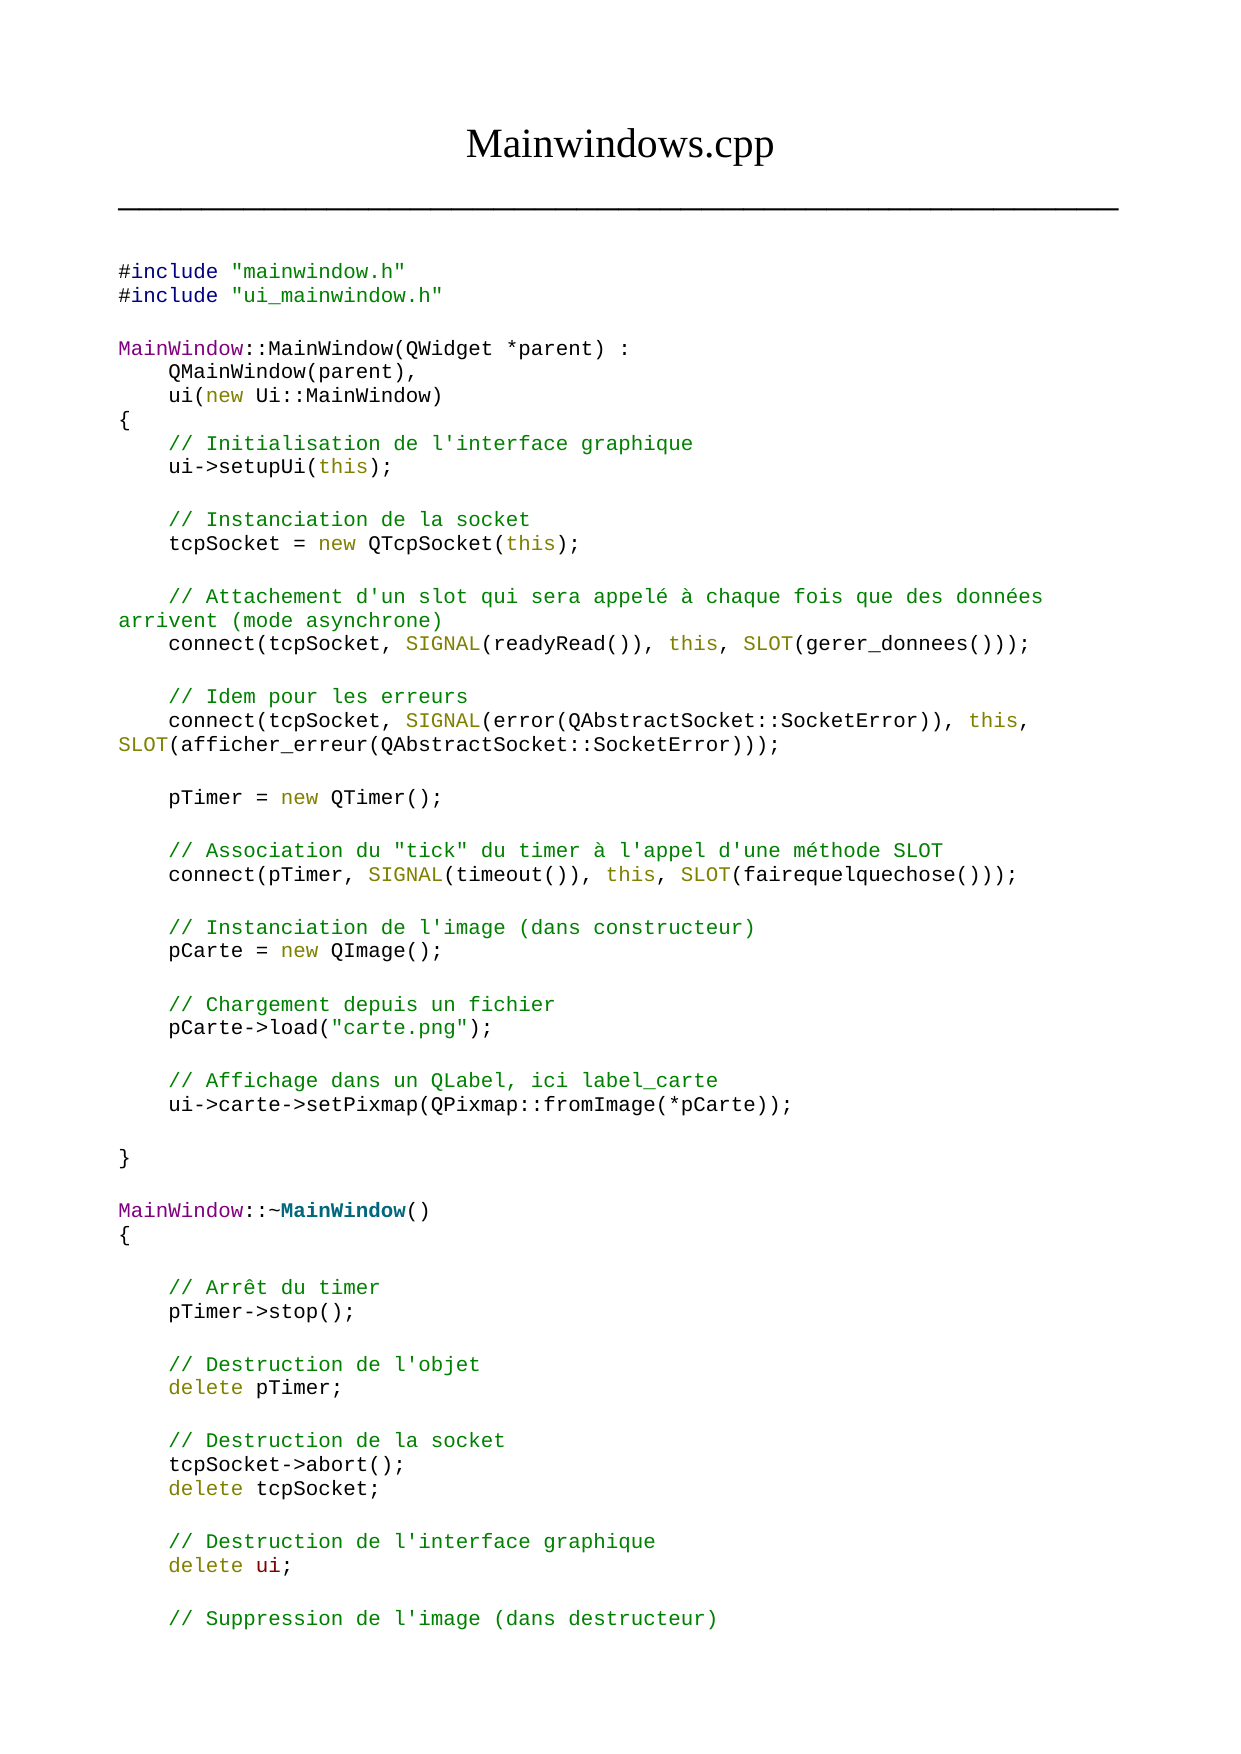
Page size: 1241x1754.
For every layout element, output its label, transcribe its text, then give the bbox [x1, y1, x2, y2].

text // Instanciation de l'image (dans constructeur) [118, 917, 1122, 940]
text tcpSocket->abort(); [118, 1454, 1122, 1478]
text { [118, 409, 1122, 432]
text tcpSocket = new QTcpSocket(this); [118, 533, 1122, 557]
text delete ui; [118, 1554, 1122, 1578]
text // Initialisation de l'interface graphique [118, 432, 1122, 456]
text // Idem pour les erreurs [118, 686, 1122, 710]
text Mainwindows.cpp [118, 118, 1122, 166]
text pCarte = new QImage(); [118, 940, 1122, 964]
text } [118, 1147, 1122, 1171]
text // Destruction de la socket [118, 1431, 1122, 1454]
text // Arrêt du timer [118, 1277, 1122, 1301]
text QMainWindow(parent), [118, 362, 1122, 385]
text { [118, 1224, 1122, 1247]
text #include "ui_mainwindow.h" [118, 285, 1122, 308]
text ui(new Ui::MainWindow) [118, 385, 1122, 409]
text pTimer->stop(); [118, 1301, 1122, 1324]
text // Chargement depuis un fichier [118, 993, 1122, 1017]
text // Affichage dans un QLabel, ici label_carte [118, 1070, 1122, 1094]
text // Instanciation de la socket [118, 509, 1122, 533]
text connect(tcpSocket, SIGNAL(readyRead()), this, SLOT(gerer_donnees())); [118, 633, 1122, 657]
text connect(tcpSocket, SIGNAL(error(QAbstractSocket::SocketError)), this, SLOT(afficher_erreur(QAbstractSocket::SocketError))); [118, 710, 1122, 757]
text // Association du "tick" du timer à l'appel d'une méthode SLOT [118, 840, 1122, 864]
text // Destruction de l'objet [118, 1354, 1122, 1377]
text ________________________________________________ [118, 166, 1122, 214]
text ui->setupUi(this); [118, 456, 1122, 480]
text delete tcpSocket; [118, 1478, 1122, 1501]
text // Attachement d'un slot qui sera appelé à chaque fois que des données arrivent (mode asynchrone) [118, 586, 1122, 633]
text MainWindow::~MainWindow() [118, 1200, 1122, 1224]
text MainWindow::MainWindow(QWidget *parent) : [118, 338, 1122, 362]
text connect(pTimer, SIGNAL(timeout()), this, SLOT(fairequelquechose())); [118, 864, 1122, 887]
text pCarte->load("carte.png"); [118, 1017, 1122, 1041]
text ui->carte->setPixmap(QPixmap::fromImage(*pCarte)); [118, 1094, 1122, 1118]
text delete pTimer; [118, 1377, 1122, 1401]
text #include "mainwindow.h" [118, 261, 1122, 285]
text // Suppression de l'image (dans destructeur) [118, 1608, 1122, 1631]
text // Destruction de l'interface graphique [118, 1531, 1122, 1554]
text pTimer = new QTimer(); [118, 787, 1122, 811]
